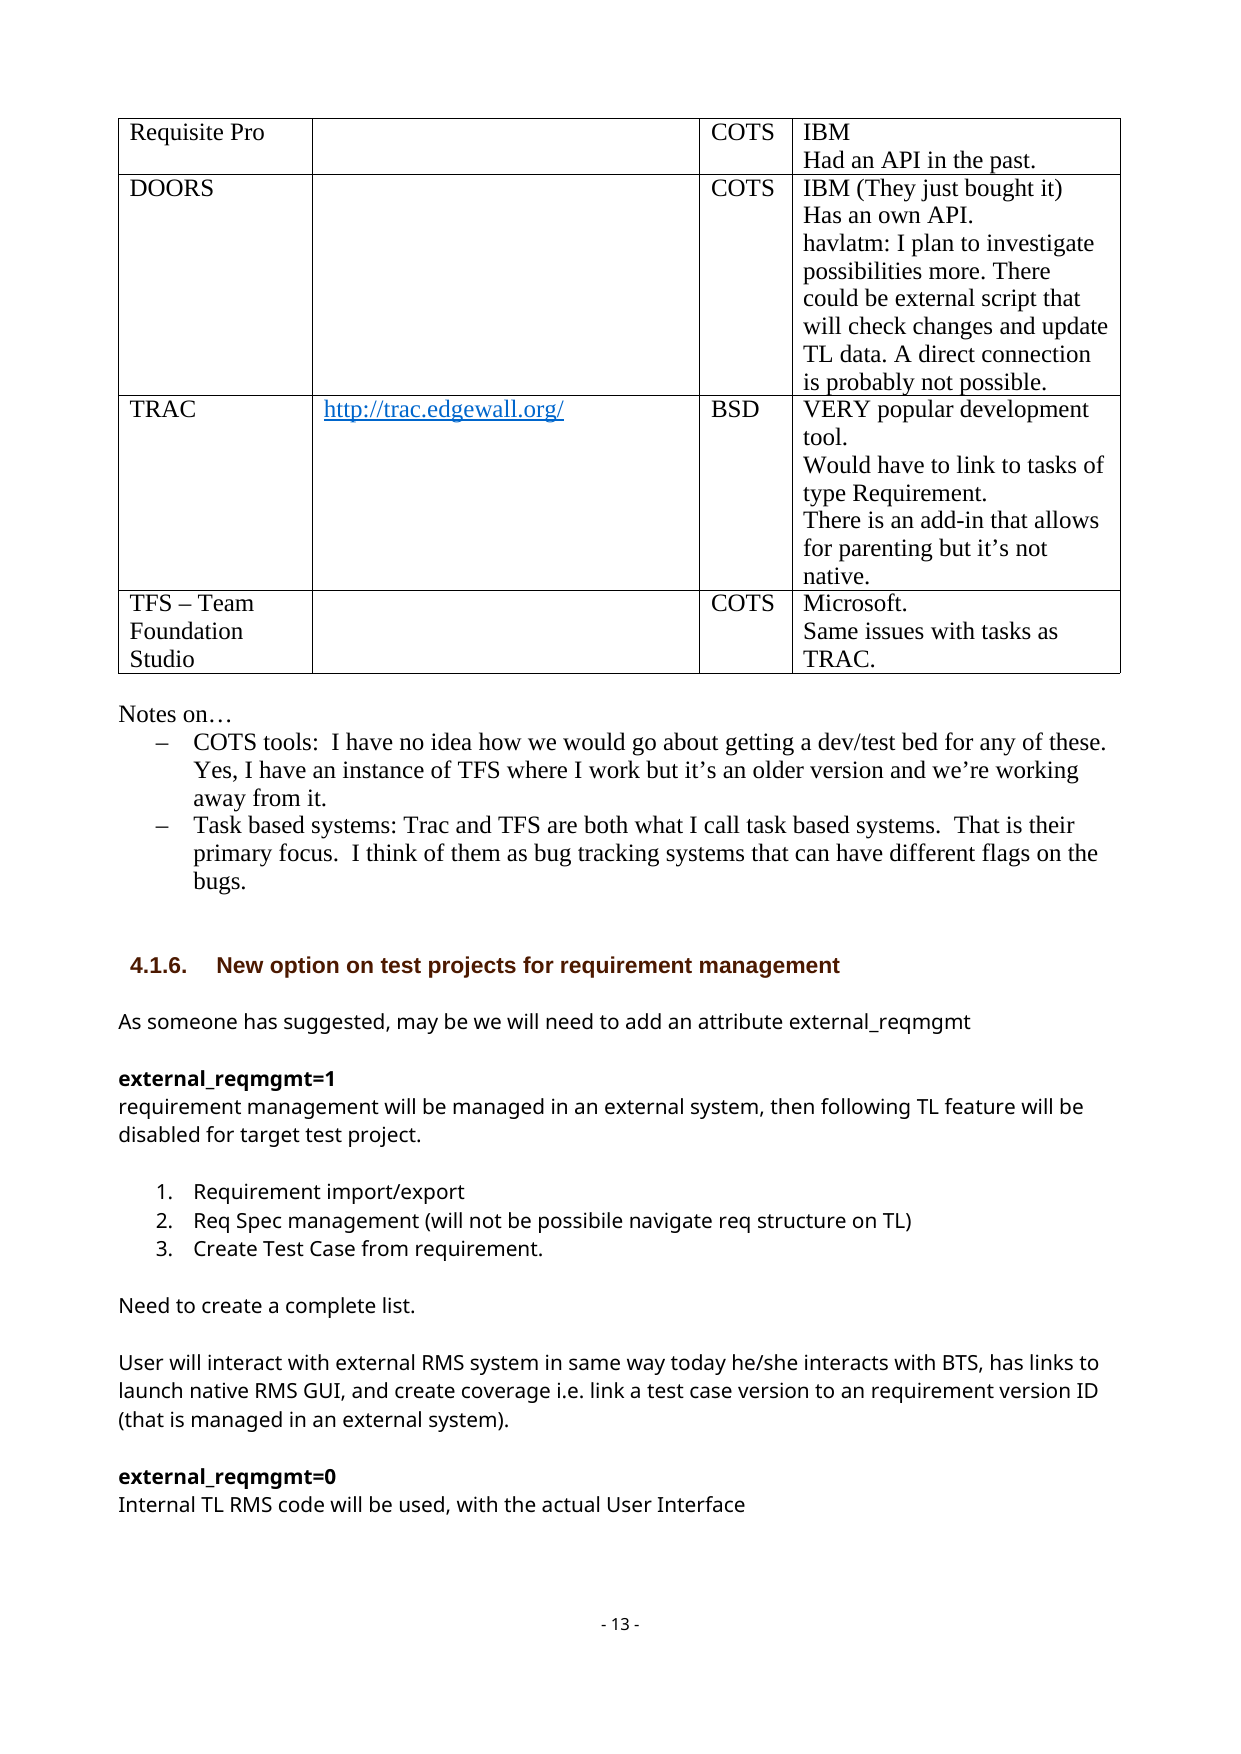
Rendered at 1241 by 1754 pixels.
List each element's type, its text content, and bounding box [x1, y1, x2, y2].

table_cell BSD [700, 396, 792, 589]
table_cell DOORS [119, 175, 312, 395]
list Req Spec management (will not be possibile navigate req structure on TL) [156, 1206, 1122, 1234]
table_cell COTS [700, 591, 792, 673]
subtitle New option on test projects for requirement management [130, 952, 1110, 978]
list COTS tools: I have no idea how we would go about getting a dev/test bed for any of these. Yes, I have an instance of TFS where I work but it’s an older version and we’re working away from it. [156, 728, 1122, 811]
list Task based systems: Trac and TFS are both what I call task based systems. That is their primary focus. I think of them as bug tracking systems that can have different flags on the bugs. [156, 811, 1122, 894]
table_cell TFS – Team Foundation Studio [119, 591, 312, 673]
table_cell Requisite Pro [119, 119, 312, 174]
table_cell IBM (They just bought it) Has an own API. havlatm: I plan to investigate possibilities more. There could be external script that will check changes and update TL data. A direct connection is probably not possible. [793, 175, 1120, 395]
text Internal TL RMS code will be used, with the actual User Interface [118, 1490, 1122, 1547]
table_cell COTS [700, 175, 792, 395]
table_cell COTS [700, 119, 792, 174]
text requirement management will be managed in an external system, then following TL feature will be disabled for target test project. [118, 1092, 1122, 1149]
text external_reqmgmt=0 [118, 1462, 1122, 1490]
table_cell VERY popular development tool. Would have to link to tasks of type Requirement. There is an add-in that allows for parenting but it’s not native. [793, 396, 1120, 589]
text Notes on… [118, 701, 1122, 728]
list Create Test Case from requirement. [156, 1234, 1122, 1263]
table_cell [313, 119, 699, 174]
text Need to create a complete list. [118, 1291, 1122, 1319]
table_cell Microsoft. Same issues with tasks as TRAC. [793, 591, 1120, 673]
table_cell [313, 175, 699, 395]
table_cell IBM Had an API in the past. [793, 119, 1120, 174]
list Requirement import/export [156, 1177, 1122, 1206]
table_cell [313, 591, 699, 673]
text User will interact with external RMS system in same way today he/she interacts with BTS, has links to launch native RMS GUI, and create coverage i.e. link a test case version to an requirement version ID (that is managed in an external system). [118, 1348, 1122, 1433]
table_cell TRAC [119, 396, 312, 589]
text As someone has suggested, may be we will need to add an attribute external_reqmgmt [118, 1007, 1122, 1036]
text external_reqmgmt=1 [118, 1064, 1122, 1092]
table_cell http://trac.edgewall.org/ [313, 396, 699, 589]
